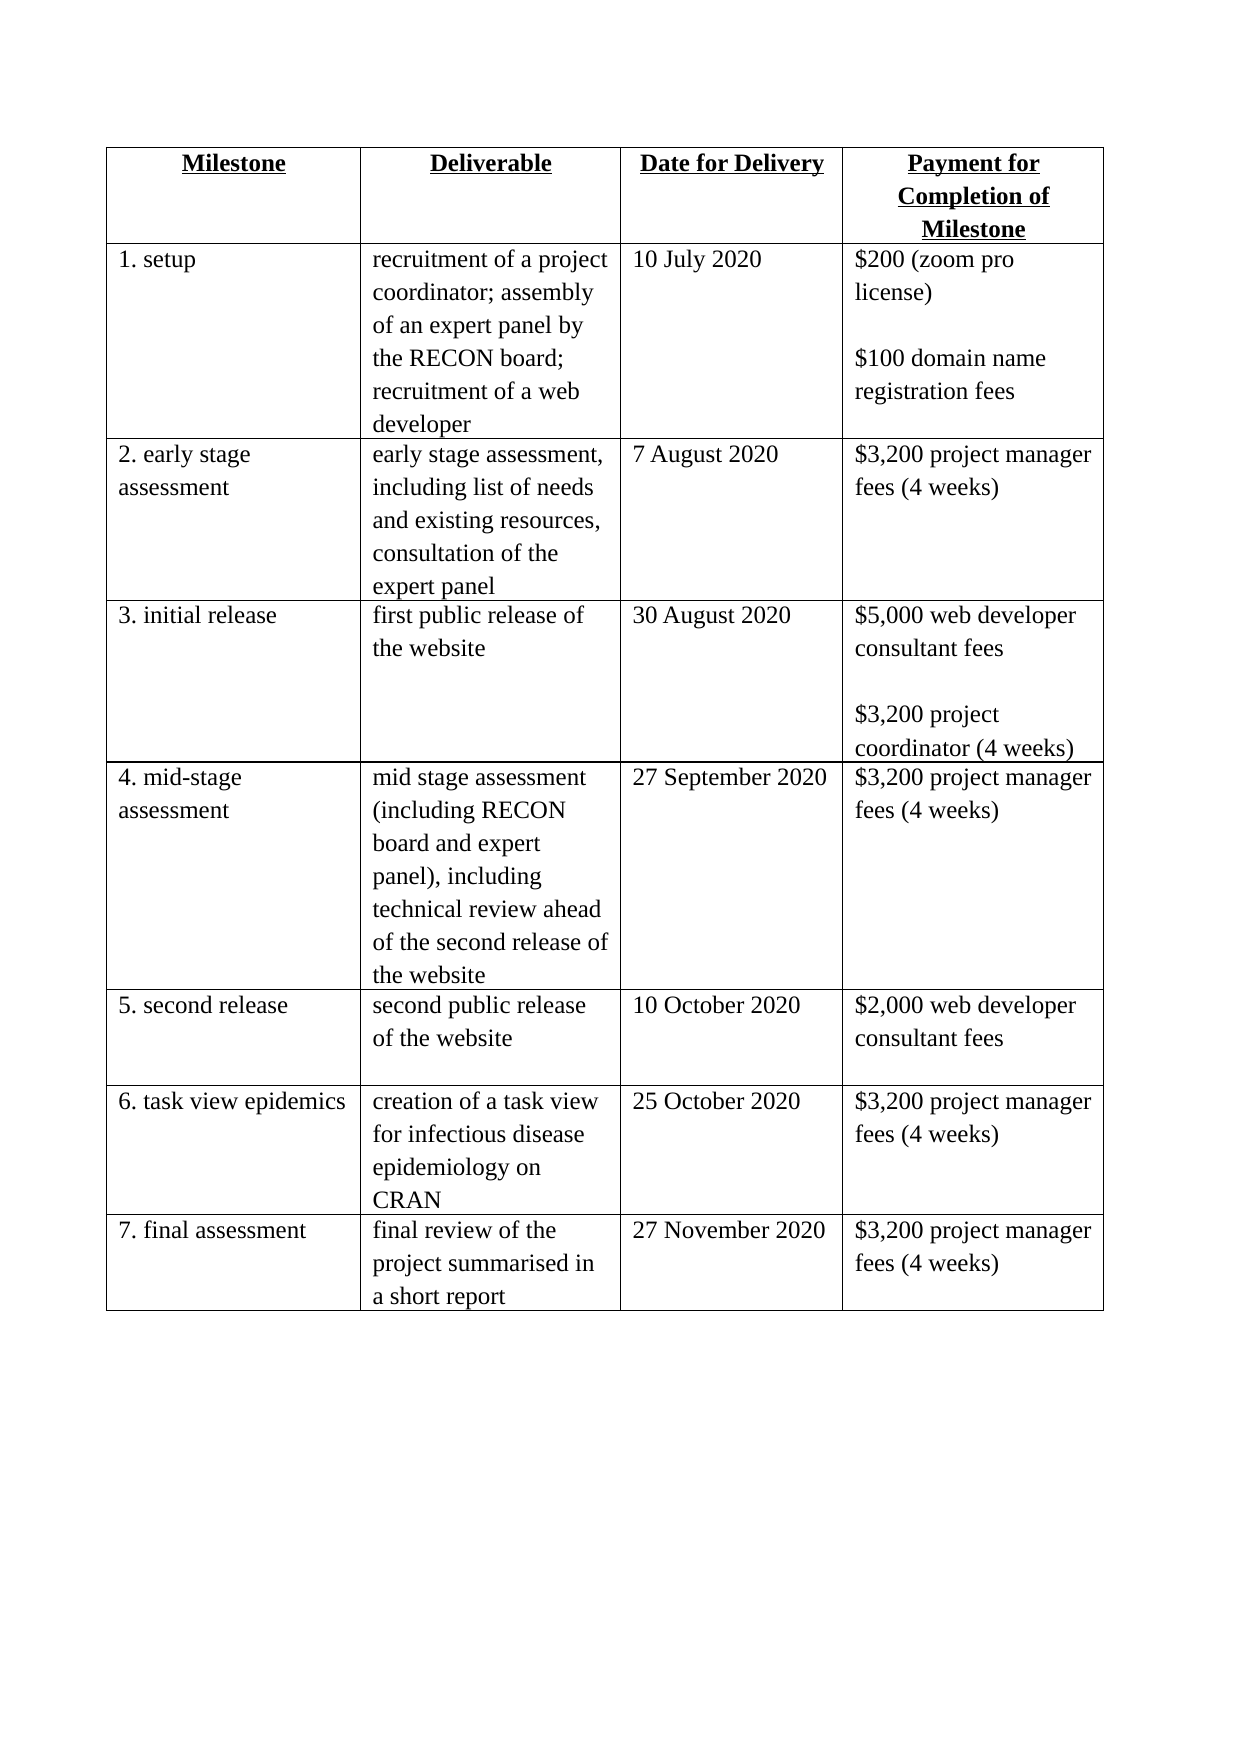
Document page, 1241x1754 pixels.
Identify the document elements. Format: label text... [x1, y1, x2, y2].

table_cell 27 November 2020 [621, 1215, 842, 1310]
table_cell 7 August 2020 [621, 439, 842, 599]
table_cell 10 July 2020 [621, 244, 842, 438]
table_header Deliverable [361, 148, 620, 243]
table_cell 5. second release [107, 990, 360, 1085]
table_cell 25 October 2020 [621, 1086, 842, 1214]
table_cell $3,200 project manager fees (4 weeks) [843, 1086, 1103, 1214]
table_cell $3,200 project manager fees (4 weeks) [843, 763, 1103, 989]
table_cell final review of the project summarised in a short report [361, 1215, 620, 1310]
table_cell 7. final assessment [107, 1215, 360, 1310]
table_header Payment for Completion of Milestone [843, 148, 1103, 243]
table_cell 2. early stage assessment [107, 439, 360, 599]
table_cell 4. mid-stage assessment [107, 763, 360, 989]
table_cell early stage assessment, including list of needs and existing resources, consultation of the expert panel [361, 439, 620, 599]
table_header Milestone [107, 148, 360, 243]
table_cell $2,000 web developer consultant fees [843, 990, 1103, 1085]
table_cell second public release of the website [361, 990, 620, 1085]
table_cell 6. task view epidemics [107, 1086, 360, 1214]
table_cell $5,000 web developer consultant fees $3,200 project coordinator (4 weeks) [843, 601, 1103, 761]
table_cell creation of a task view for infectious disease epidemiology on CRAN [361, 1086, 620, 1214]
table_cell mid stage assessment (including RECON board and expert panel), including technical review ahead of the second release of the website [361, 763, 620, 989]
table_cell 3. initial release [107, 601, 360, 761]
table_cell 27 September 2020 [621, 763, 842, 989]
table_cell $200 (zoom pro license) $100 domain name registration fees [843, 244, 1103, 438]
table_cell 30 August 2020 [621, 601, 842, 761]
table_cell first public release of the website [361, 601, 620, 761]
table_cell 10 October 2020 [621, 990, 842, 1085]
table_cell 1. setup [107, 244, 360, 438]
table_header Date for Delivery [621, 148, 842, 243]
table_cell $3,200 project manager fees (4 weeks) [843, 1215, 1103, 1310]
table_cell $3,200 project manager fees (4 weeks) [843, 439, 1103, 599]
table_cell recruitment of a project coordinator; assembly of an expert panel by the RECON board; recruitment of a web developer [361, 244, 620, 438]
